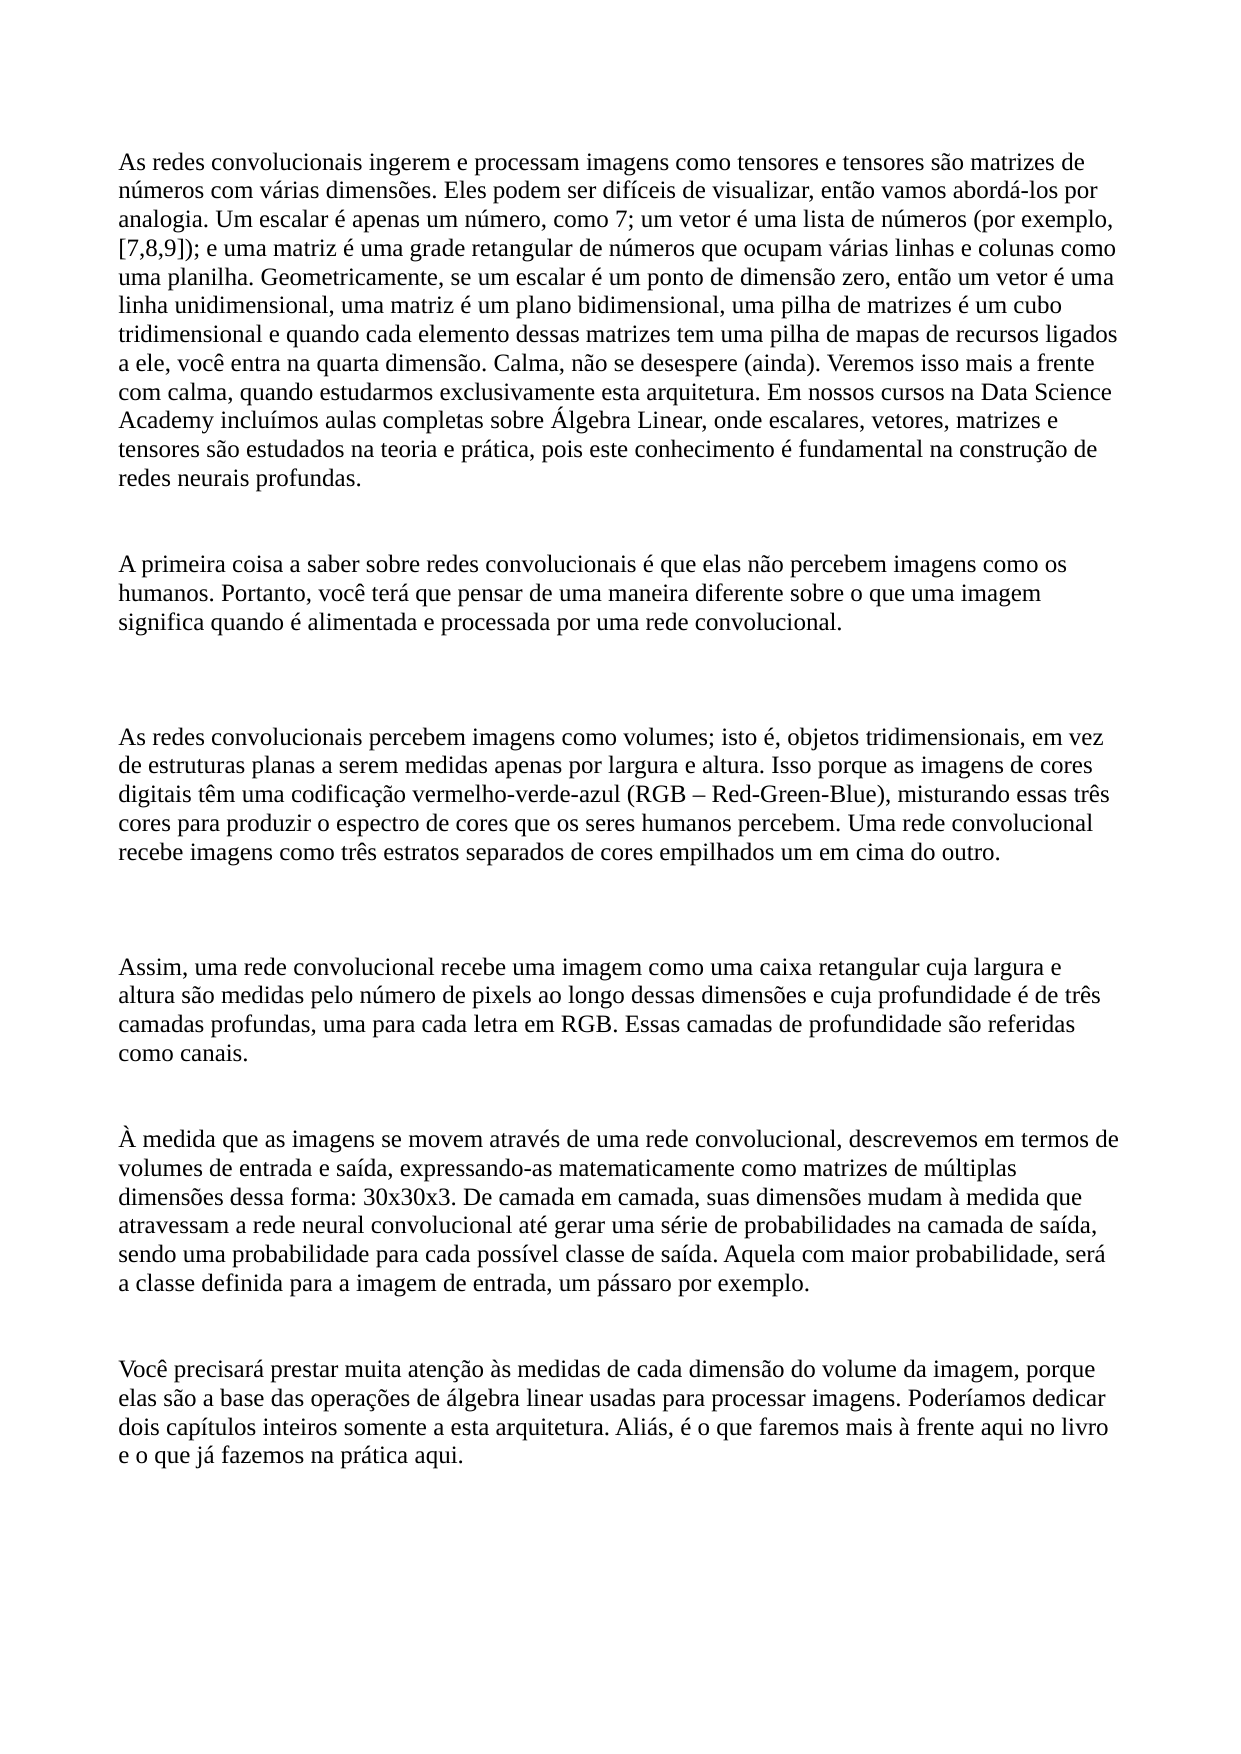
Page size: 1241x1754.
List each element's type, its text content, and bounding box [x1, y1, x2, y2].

text Você precisará prestar muita atenção às medidas de cada dimensão do volume da imagem, porque elas são a base das operações de álgebra linear usadas para processar imagens. Poderíamos dedicar dois capítulos inteiros somente a esta arquitetura. Aliás, é o que faremos mais à frente aqui no livro e o que já fazemos na prática aqui. [118, 1354, 1122, 1469]
text As redes convolucionais percebem imagens como volumes; isto é, objetos tridimensionais, em vez de estruturas planas a serem medidas apenas por largura e altura. Isso porque as imagens de cores digitais têm uma codificação vermelho-verde-azul (RGB – Red-Green-Blue), misturando essas três cores para produzir o espectro de cores que os seres humanos percebem. Uma rede convolucional recebe imagens como três estratos separados de cores empilhados um em cima do outro. [118, 722, 1122, 866]
text A primeira coisa a saber sobre redes convolucionais é que elas não percebem imagens como os humanos. Portanto, você terá que pensar de uma maneira diferente sobre o que uma imagem significa quando é alimentada e processada por uma rede convolucional. [118, 549, 1122, 636]
text As redes convolucionais ingerem e processam imagens como tensores e tensores são matrizes de números com várias dimensões. Eles podem ser difíceis de visualizar, então vamos abordá-los por analogia. Um escalar é apenas um número, como 7; um vetor é uma lista de números (por exemplo, [7,8,9]); e uma matriz é uma grade retangular de números que ocupam várias linhas e colunas como uma planilha. Geometricamente, se um escalar é um ponto de dimensão zero, então um vetor é uma linha unidimensional, uma matriz é um plano bidimensional, uma pilha de matrizes é um cubo tridimensional e quando cada elemento dessas matrizes tem uma pilha de mapas de recursos ligados a ele, você entra na quarta dimensão. Calma, não se desespere (ainda). Veremos isso mais a frente com calma, quando estudarmos exclusivamente esta arquitetura. Em nossos cursos na Data Science Academy incluímos aulas completas sobre Álgebra Linear, onde escalares, vetores, matrizes e tensores são estudados na teoria e prática, pois este conhecimento é fundamental na construção de redes neurais profundas. [118, 147, 1122, 492]
text Assim, uma rede convolucional recebe uma imagem como uma caixa retangular cuja largura e altura são medidas pelo número de pixels ao longo dessas dimensões e cuja profundidade é de três camadas profundas, uma para cada letra em RGB. Essas camadas de profundidade são referidas como canais. [118, 952, 1122, 1067]
text À medida que as imagens se movem através de uma rede convolucional, descrevemos em termos de volumes de entrada e saída, expressando-as matematicamente como matrizes de múltiplas dimensões dessa forma: 30x30x3. De camada em camada, suas dimensões mudam à medida que atravessam a rede neural convolucional até gerar uma série de probabilidades na camada de saída, sendo uma probabilidade para cada possível classe de saída. Aquela com maior probabilidade, será a classe definida para a imagem de entrada, um pássaro por exemplo. [118, 1124, 1122, 1297]
